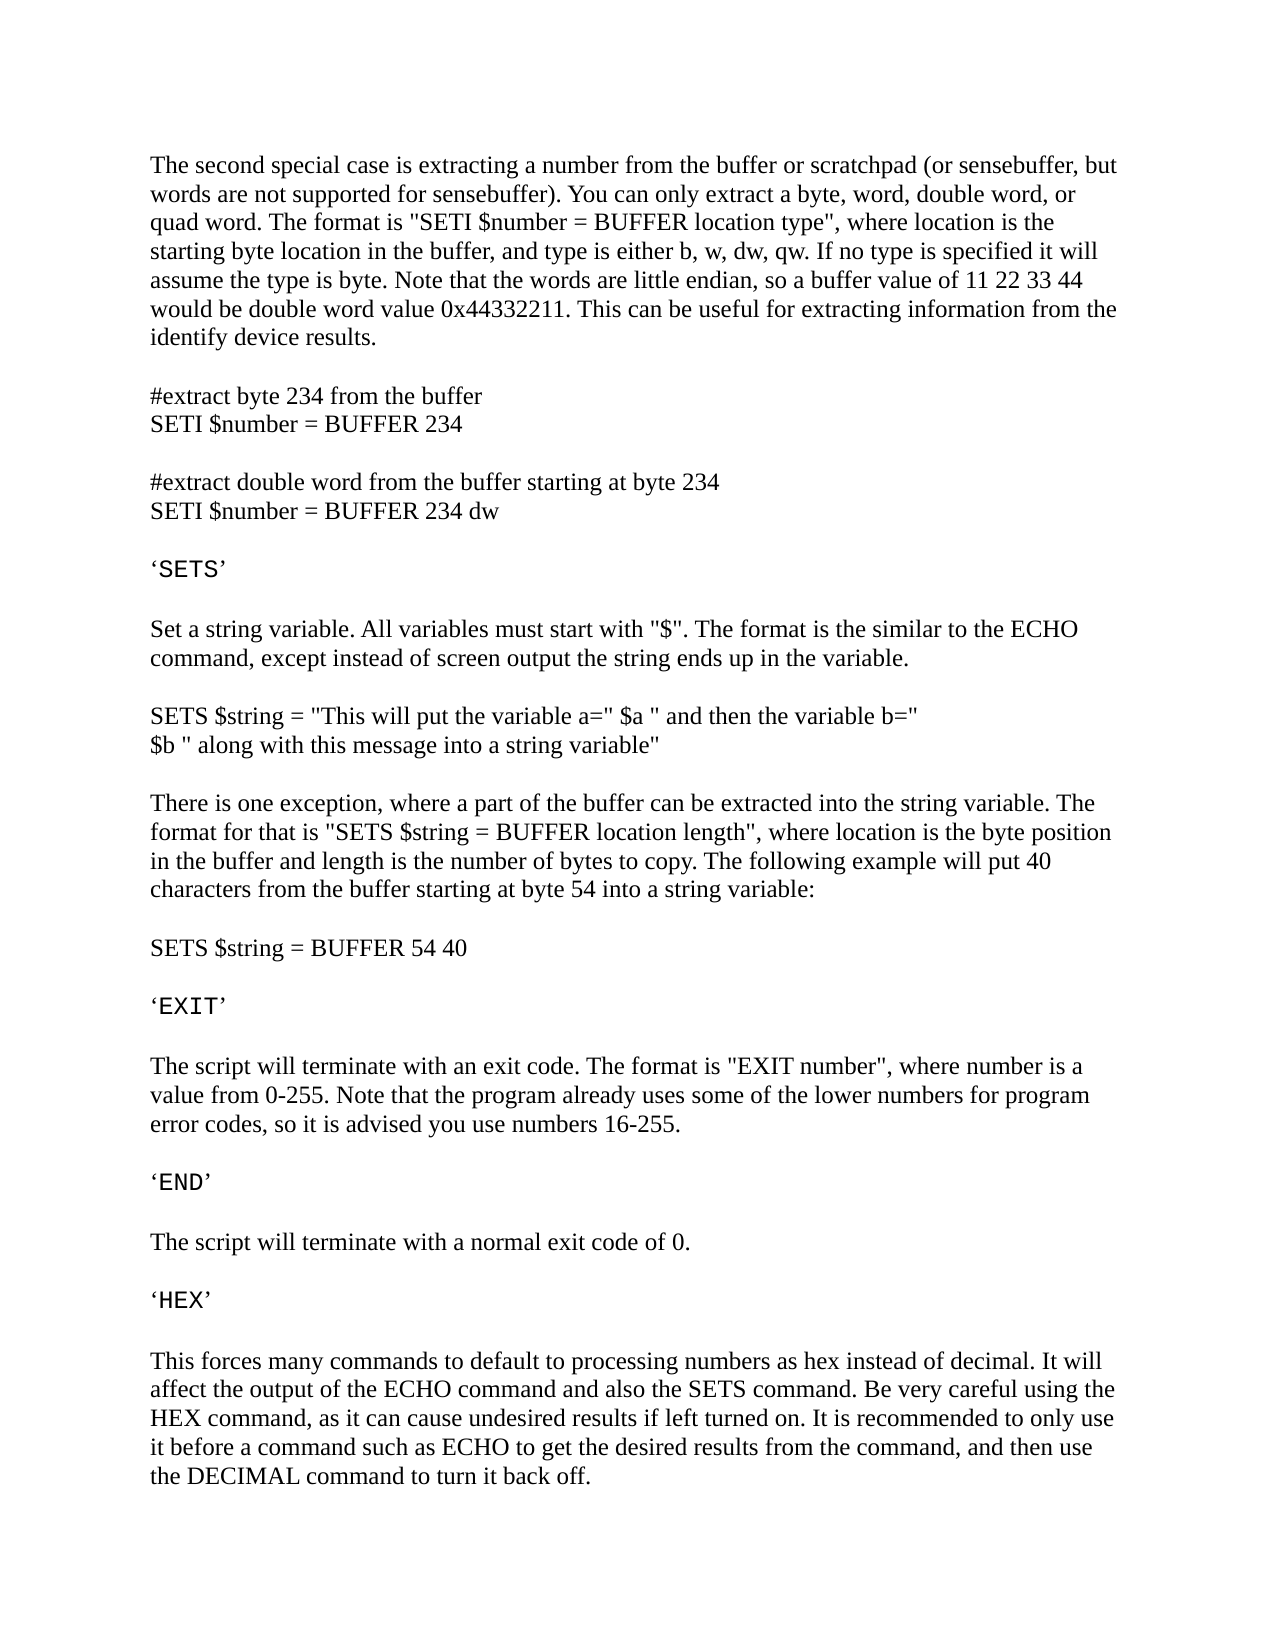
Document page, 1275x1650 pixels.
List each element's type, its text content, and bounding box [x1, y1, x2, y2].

subtitle ‘SETS’ [150, 554, 1125, 585]
text $b " along with this message into a string variable" [150, 730, 1125, 759]
subtitle ‘HEX’ [150, 1286, 1125, 1316]
text #extract byte 234 from the buffer [150, 381, 1125, 409]
subtitle ‘EXIT’ [150, 991, 1125, 1022]
list Set a string variable. All variables must start with "$". The format is the similar to the ECHO command, except instead of screen output the string ends up in the variable. [150, 614, 1125, 672]
text #extract double word from the buffer starting at byte 234 [150, 467, 1125, 496]
list The second special case is extracting a number from the buffer or scratchpad (or sensebuffer, but words are not supported for sensebuffer). You can only extract a byte, word, double word, or quad word. The format is "SETI $number = BUFFER location type", where location is the starting byte location in the buffer, and type is either b, w, dw, qw. If no type is specified it will assume the type is byte. Note that the words are little endian, so a buffer value of 11 22 33 44 would be double word value 0x44332211. This can be useful for extracting information from the identify device results. [150, 150, 1125, 351]
text SETS $string = "This will put the variable a=" $a " and then the variable b=" [150, 701, 1125, 730]
list The script will terminate with an exit code. The format is "EXIT number", where number is a value from 0-255. Note that the program already uses some of the lower numbers for program error codes, so it is advised you use numbers 16-255. [150, 1051, 1125, 1137]
text SETI $number = BUFFER 234 dw [150, 496, 1125, 524]
text SETI $number = BUFFER 234 [150, 409, 1125, 438]
list This forces many commands to default to processing numbers as hex instead of decimal. It will affect the output of the ECHO command and also the SETS command. Be very careful using the HEX command, as it can cause undesired results if left turned on. It is recommended to only use it before a command such as ECHO to get the desired results from the command, and then use the DECIMAL command to turn it back off. [150, 1346, 1125, 1489]
subtitle ‘END’ [150, 1167, 1125, 1198]
text SETS $string = BUFFER 54 40 [150, 933, 1125, 961]
list There is one exception, where a part of the buffer can be extracted into the string variable. The format for that is "SETS $string = BUFFER location length", where location is the byte position in the buffer and length is the number of bytes to copy. The following example will put 40 characters from the buffer starting at byte 54 into a string variable: [150, 788, 1125, 903]
list The script will terminate with a normal exit code of 0. [150, 1227, 1125, 1256]
